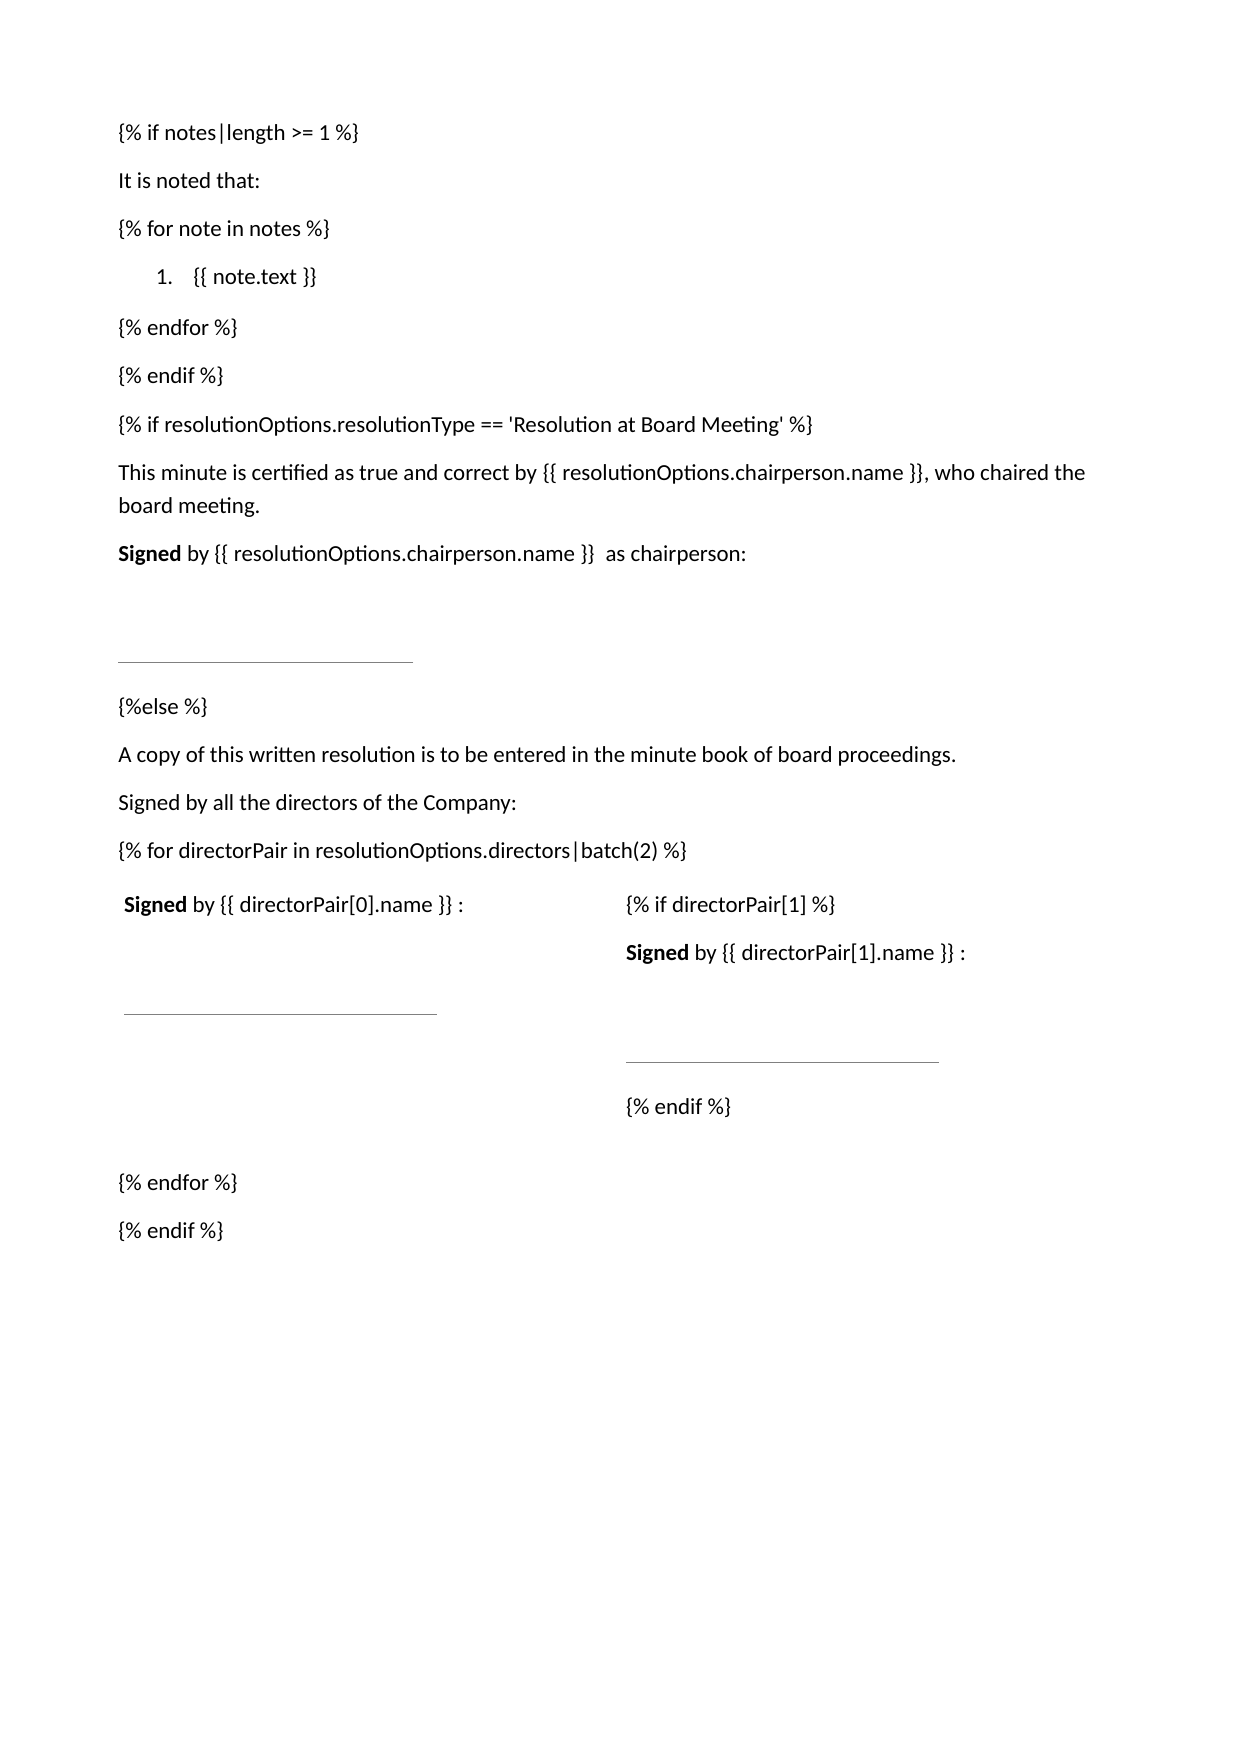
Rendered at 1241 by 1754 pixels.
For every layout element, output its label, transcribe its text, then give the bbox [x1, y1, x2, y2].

text {% for note in notes %} [118, 214, 1122, 242]
text {% endif %} [118, 1216, 1122, 1244]
list {{ note.text }} [156, 262, 1122, 291]
text Signed by {{ resolutionOptions.chairperson.name }} as chairperson: [118, 539, 1122, 568]
table_header {% if directorPair[1] %} Signed by {{ directorPair[1].name }} : {% endif %} [620, 884, 1122, 1140]
text {% if notes|length >= 1 %} [118, 118, 1122, 146]
text {% endfor %} [118, 313, 1122, 342]
text {% for directorPair in resolutionOptions.directors|batch(2) %} [118, 836, 1122, 864]
text It is noted that: [118, 166, 1122, 194]
text {% endif %}­ [118, 362, 1122, 390]
text {% if resolutionOptions.resolutionType == 'Resolution at Board Meeting' %} [118, 410, 1122, 438]
text This minute is certified as true and correct by {{ resolutionOptions.chairperson.name }}, who chaired the board meeting. [118, 458, 1122, 519]
text {%else %} [118, 692, 1122, 720]
text {% endfor %} [118, 1168, 1122, 1196]
text Signed by all the directors of the Company: [118, 788, 1122, 816]
text A copy of this written resolution is to be entered in the minute book of board proceedings. [118, 740, 1122, 768]
table_header Signed by {{ directorPair[0].name }} : [118, 884, 620, 1140]
